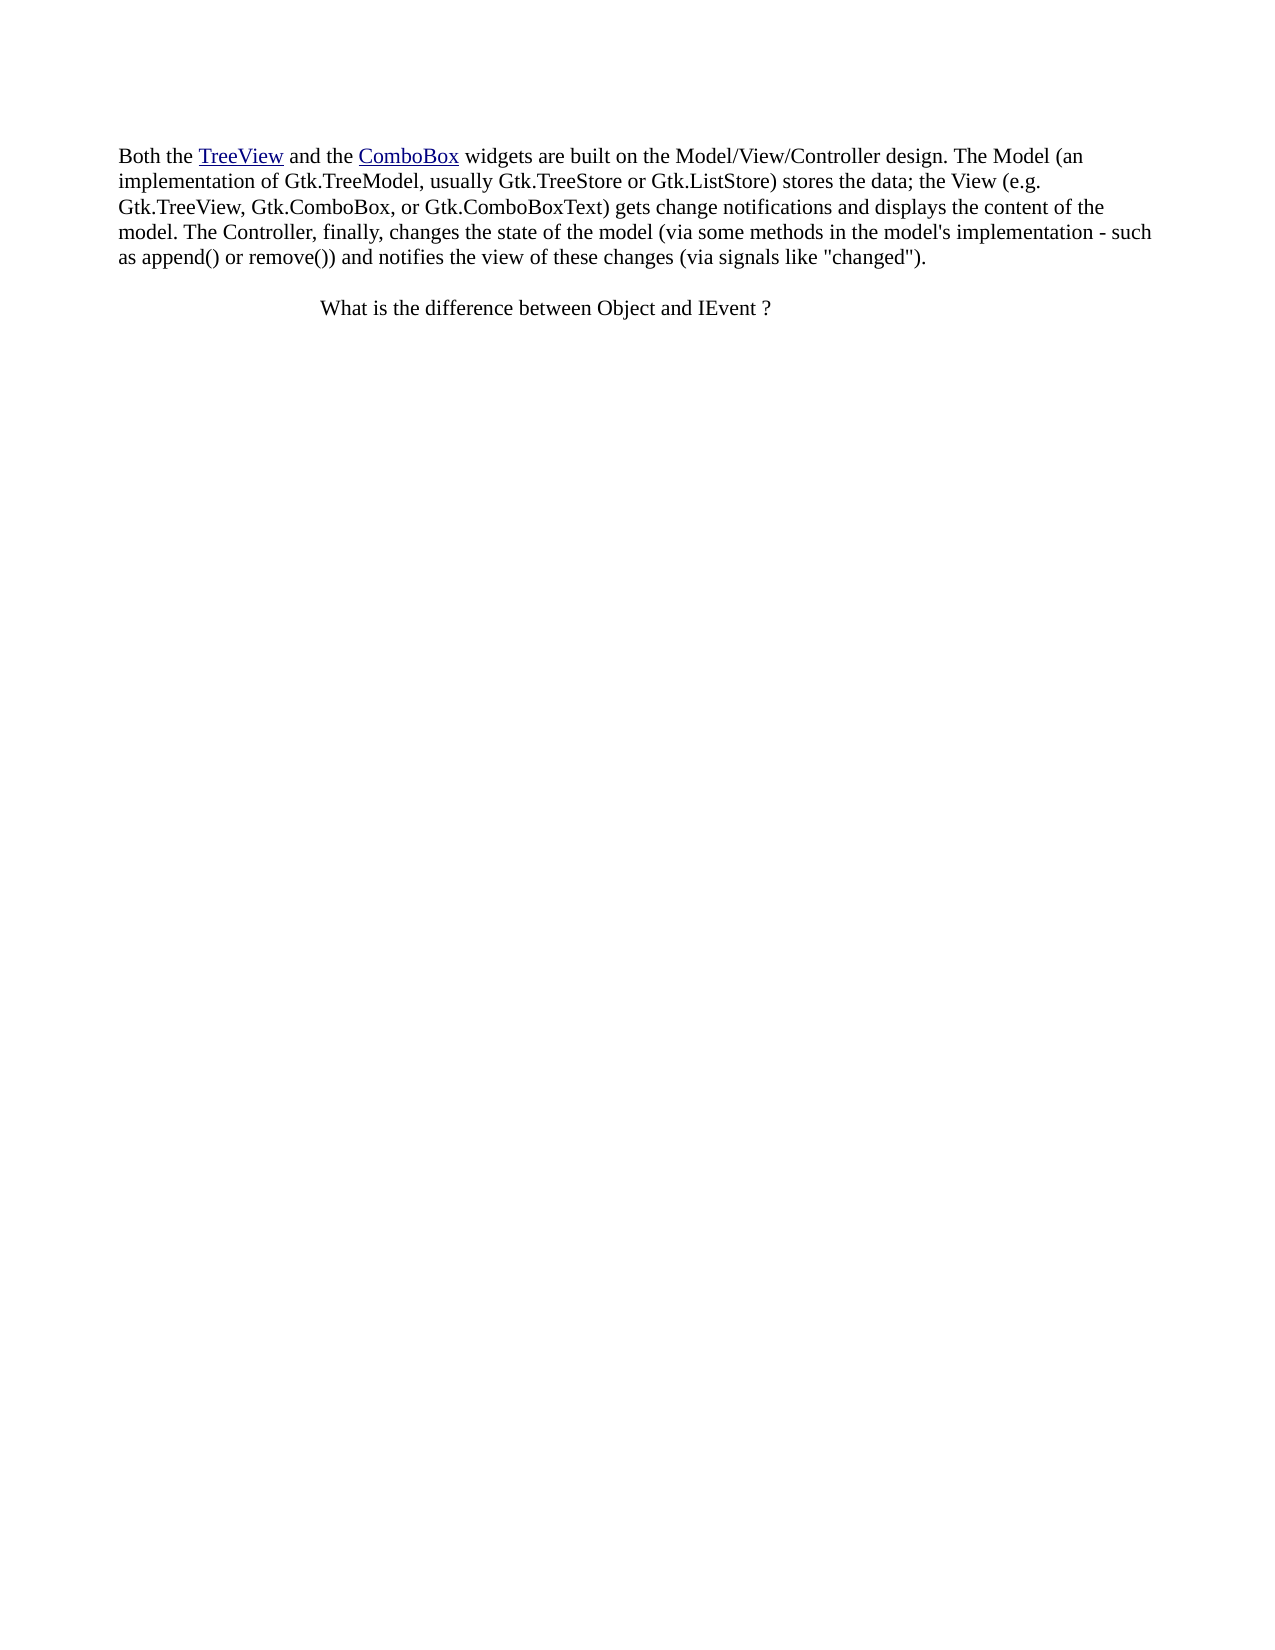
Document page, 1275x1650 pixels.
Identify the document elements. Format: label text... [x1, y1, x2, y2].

text Both the TreeView and the ComboBox widgets are built on the Model/View/Controller design. The Model (an implementation of Gtk.TreeModel, usually Gtk.TreeStore or Gtk.ListStore) stores the data; the View (e.g. Gtk.TreeView, Gtk.ComboBox, or Gtk.ComboBoxText) gets change notifications and displays the content of the model. The Controller, finally, changes the state of the model (via some methods in the model's implementation - such as append() or remove()) and notifies the view of these changes (via signals like "changed"). [118, 143, 1157, 269]
text What is the difference between Object and IEvent ? [118, 294, 1157, 320]
